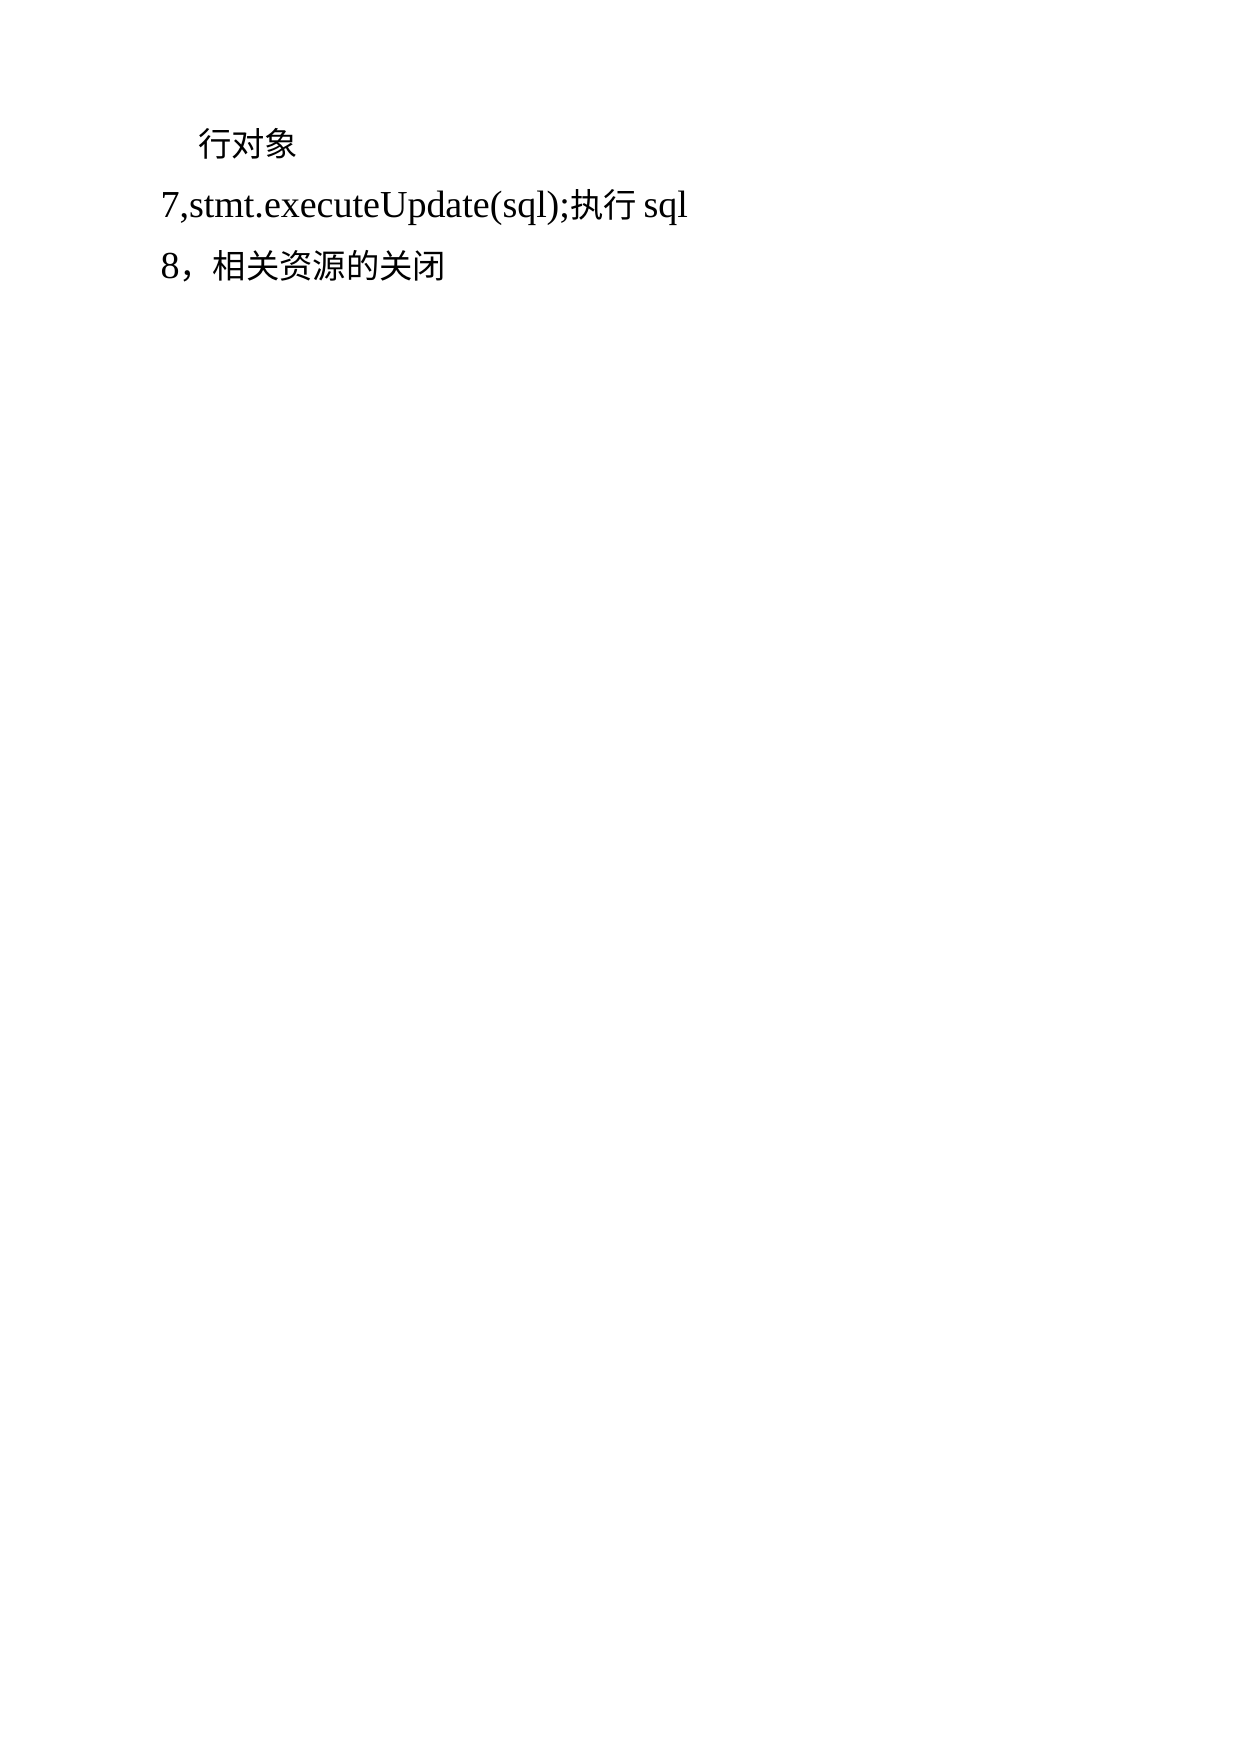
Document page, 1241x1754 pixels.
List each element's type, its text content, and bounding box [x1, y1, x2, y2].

text 行对象 [160, 118, 1122, 166]
text 8，相关资源的关闭 [160, 239, 1122, 288]
text 7,stmt.executeUpdate(sql);执行sql [160, 179, 1122, 227]
